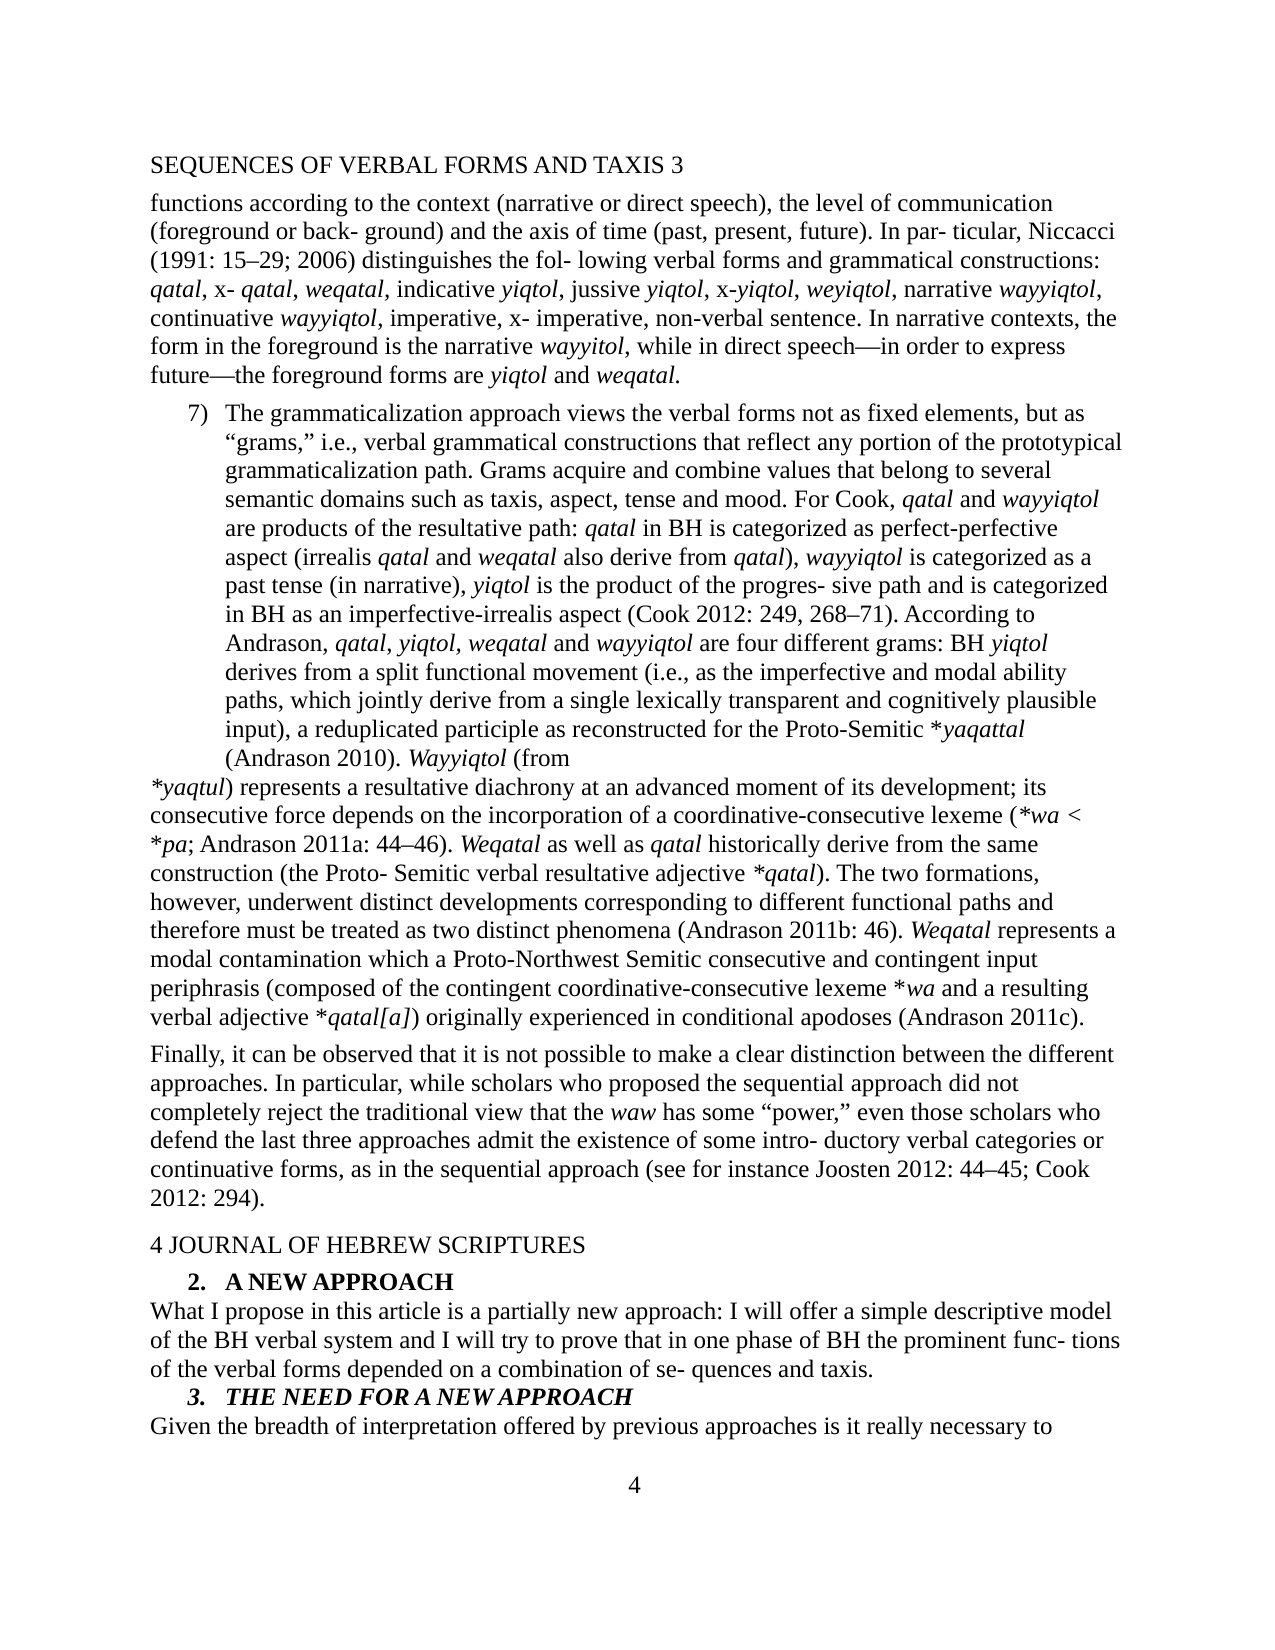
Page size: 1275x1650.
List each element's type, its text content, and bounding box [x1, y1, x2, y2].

list THE NEED FOR A NEW APPROACH [187, 1382, 1125, 1411]
text Finally, it can be observed that it is not possible to make a clear distinction between the different approaches. In particular, while scholars who proposed the sequential approach did not completely reject the traditional view that the waw has some “power,” even those scholars who defend the last three approaches admit the existence of some intro- ductory verbal categories or continuative forms, as in the sequential approach (see for instance Joosten 2012: 44–45; Cook 2012: 294). [150, 1039, 1125, 1212]
text *yaqtul) represents a resultative diachrony at an advanced moment of its development; its consecutive force depends on the incorporation of a coordinative-consecutive lexeme (*wa < *pa; Andrason 2011a: 44–46). Weqatal as well as qatal historically derive from the same construction (the Proto- Semitic verbal resultative adjective *qatal). The two formations, however, underwent distinct developments corresponding to different functional paths and therefore must be treated as two distinct phenomena (Andrason 2011b: 46). Weqatal represents a modal contamination which a Proto-Northwest Semitic consecutive and contingent input periphrasis (composed of the contingent coordinative-consecutive lexeme *wa and a resulting verbal adjective *qatal[a]) originally experienced in conditional apodoses (Andrason 2011c). [150, 772, 1125, 1030]
text functions according to the context (narrative or direct speech), the level of communication (foreground or back- ground) and the axis of time (past, present, future). In par- ticular, Niccacci (1991: 15–29; 2006) distinguishes the fol- lowing verbal forms and grammatical constructions: qatal, x- qatal, weqatal, indicative yiqtol, jussive yiqtol, x-yiqtol, weyiqtol, narrative wayyiqtol, continuative wayyiqtol, imperative, x- imperative, non-verbal sentence. In narrative contexts, the form in the foreground is the narrative wayyitol, while in direct speech—in order to express future—the foreground forms are yiqtol and weqatal. [150, 188, 1125, 389]
list A NEW APPROACH [187, 1267, 1125, 1296]
text SEQUENCES OF VERBAL FORMS AND TAXIS 3 [150, 150, 1125, 179]
text Given the breadth of interpretation offered by previous approaches is it really necessary to [150, 1411, 1125, 1440]
text What I propose in this article is a partially new approach: I will offer a simple descriptive model of the BH verbal system and I will try to prove that in one phase of BH the prominent func- tions of the verbal forms depended on a combination of se- quences and taxis. [150, 1296, 1125, 1382]
text 4 JOURNAL OF HEBREW SCRIPTURES [150, 1230, 1125, 1258]
list The grammaticalization approach views the verbal forms not as fixed elements, but as “grams,” i.e., verbal grammatical constructions that reflect any portion of the prototypical grammaticalization path. Grams acquire and combine values that belong to several semantic domains such as taxis, aspect, tense and mood. For Cook, qatal and wayyiqtol are products of the resultative path: qatal in BH is categorized as perfect-perfective aspect (irrealis qatal and weqatal also derive from qatal), wayyiqtol is categorized as a past tense (in narrative), yiqtol is the product of the progres- sive path and is categorized in BH as an imperfective-irrealis aspect (Cook 2012: 249, 268–71). According to Andrason, qatal, yiqtol, weqatal and wayyiqtol are four different grams: BH yiqtol derives from a split functional movement (i.e., as the imperfective and modal ability paths, which jointly derive from a single lexically transparent and cognitively plausible input), a reduplicated participle as reconstructed for the Proto-Semitic *yaqattal (Andrason 2010). Wayyiqtol (from [187, 398, 1125, 772]
